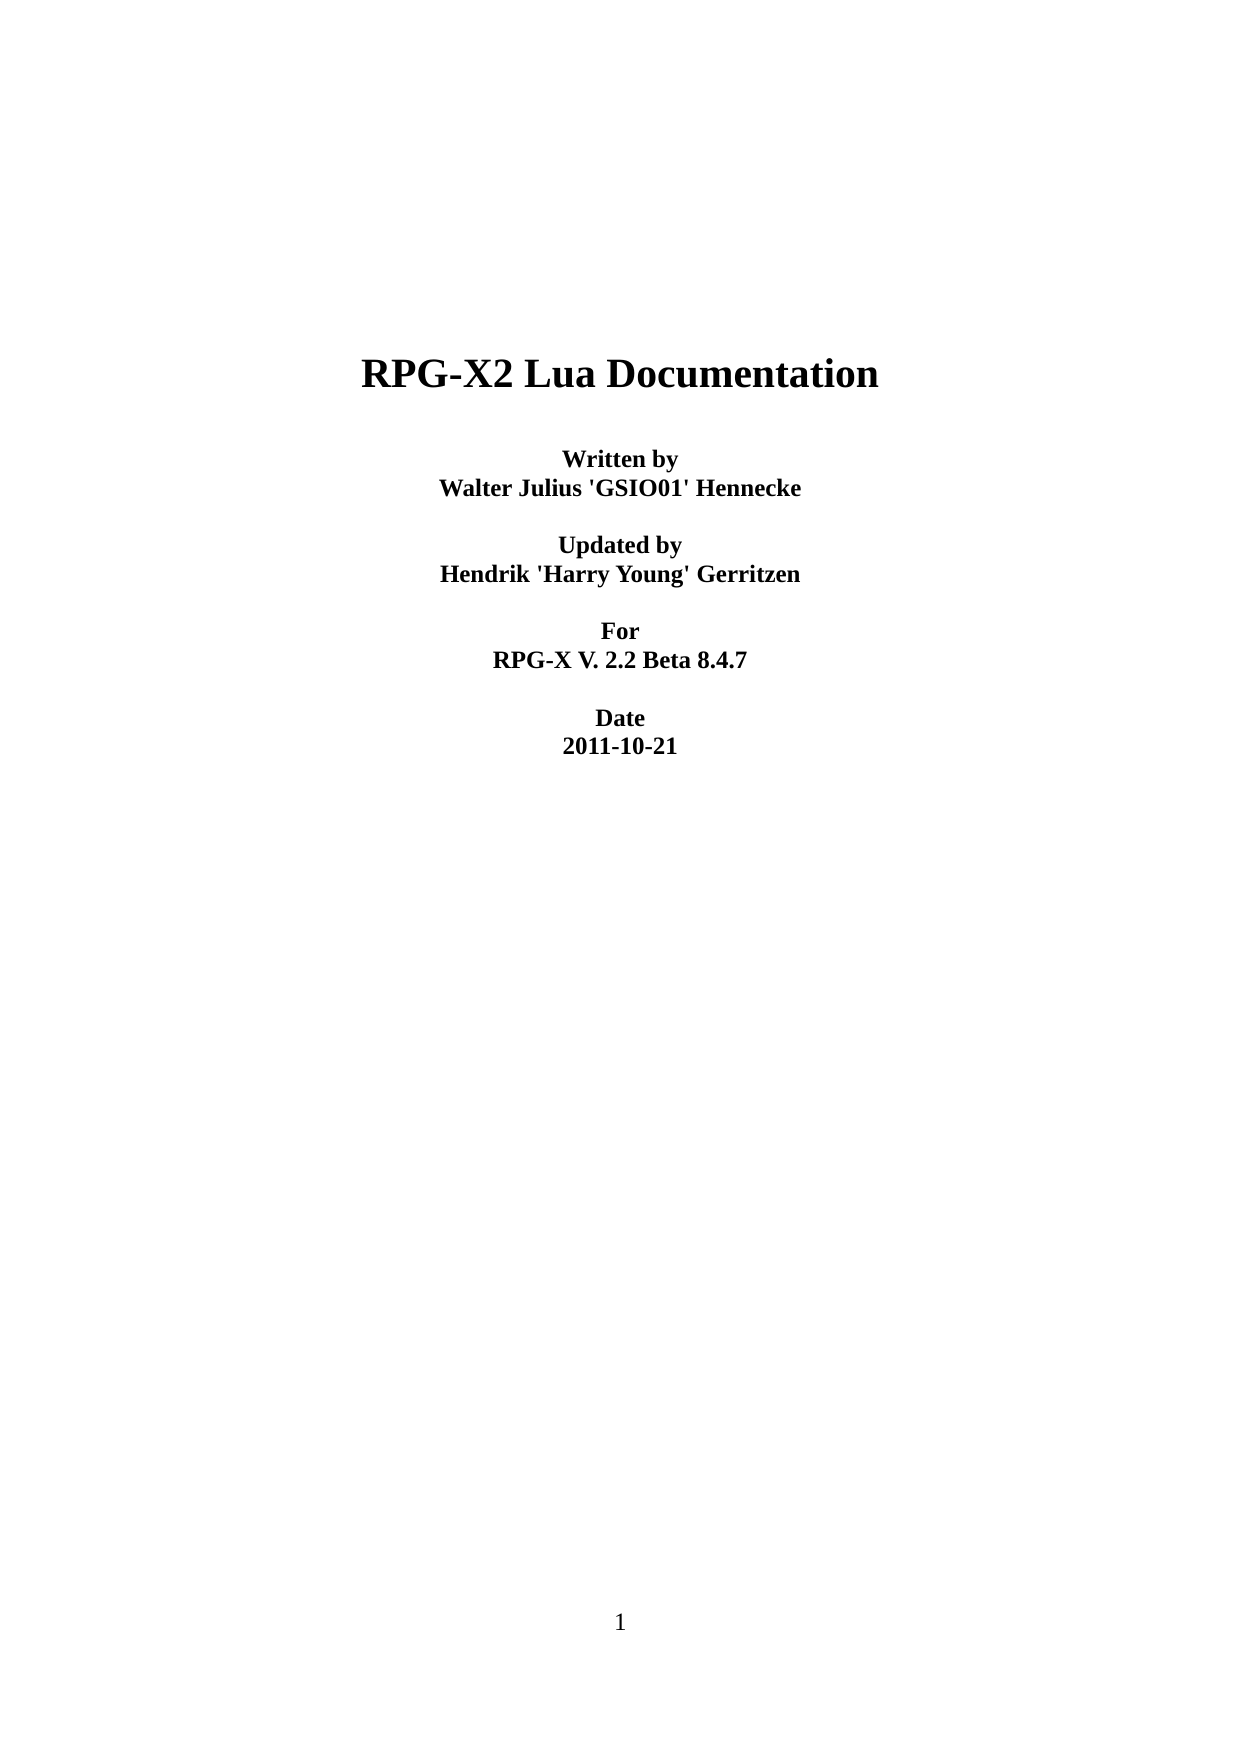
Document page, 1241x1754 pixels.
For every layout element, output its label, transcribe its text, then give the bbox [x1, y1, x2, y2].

text Hendrik 'Harry Young' Gerritzen [118, 559, 1122, 588]
text Date [118, 703, 1122, 731]
text 2011-10-21 [118, 731, 1122, 760]
text RPG-X V. 2.2 Beta 8.4.7 [118, 645, 1122, 674]
text Updated by [118, 530, 1122, 559]
text RPG-X2 Lua Documentation [118, 348, 1122, 396]
text Written by [118, 444, 1122, 473]
text For [118, 616, 1122, 645]
text Walter Julius 'GSIO01' Hennecke [118, 473, 1122, 501]
